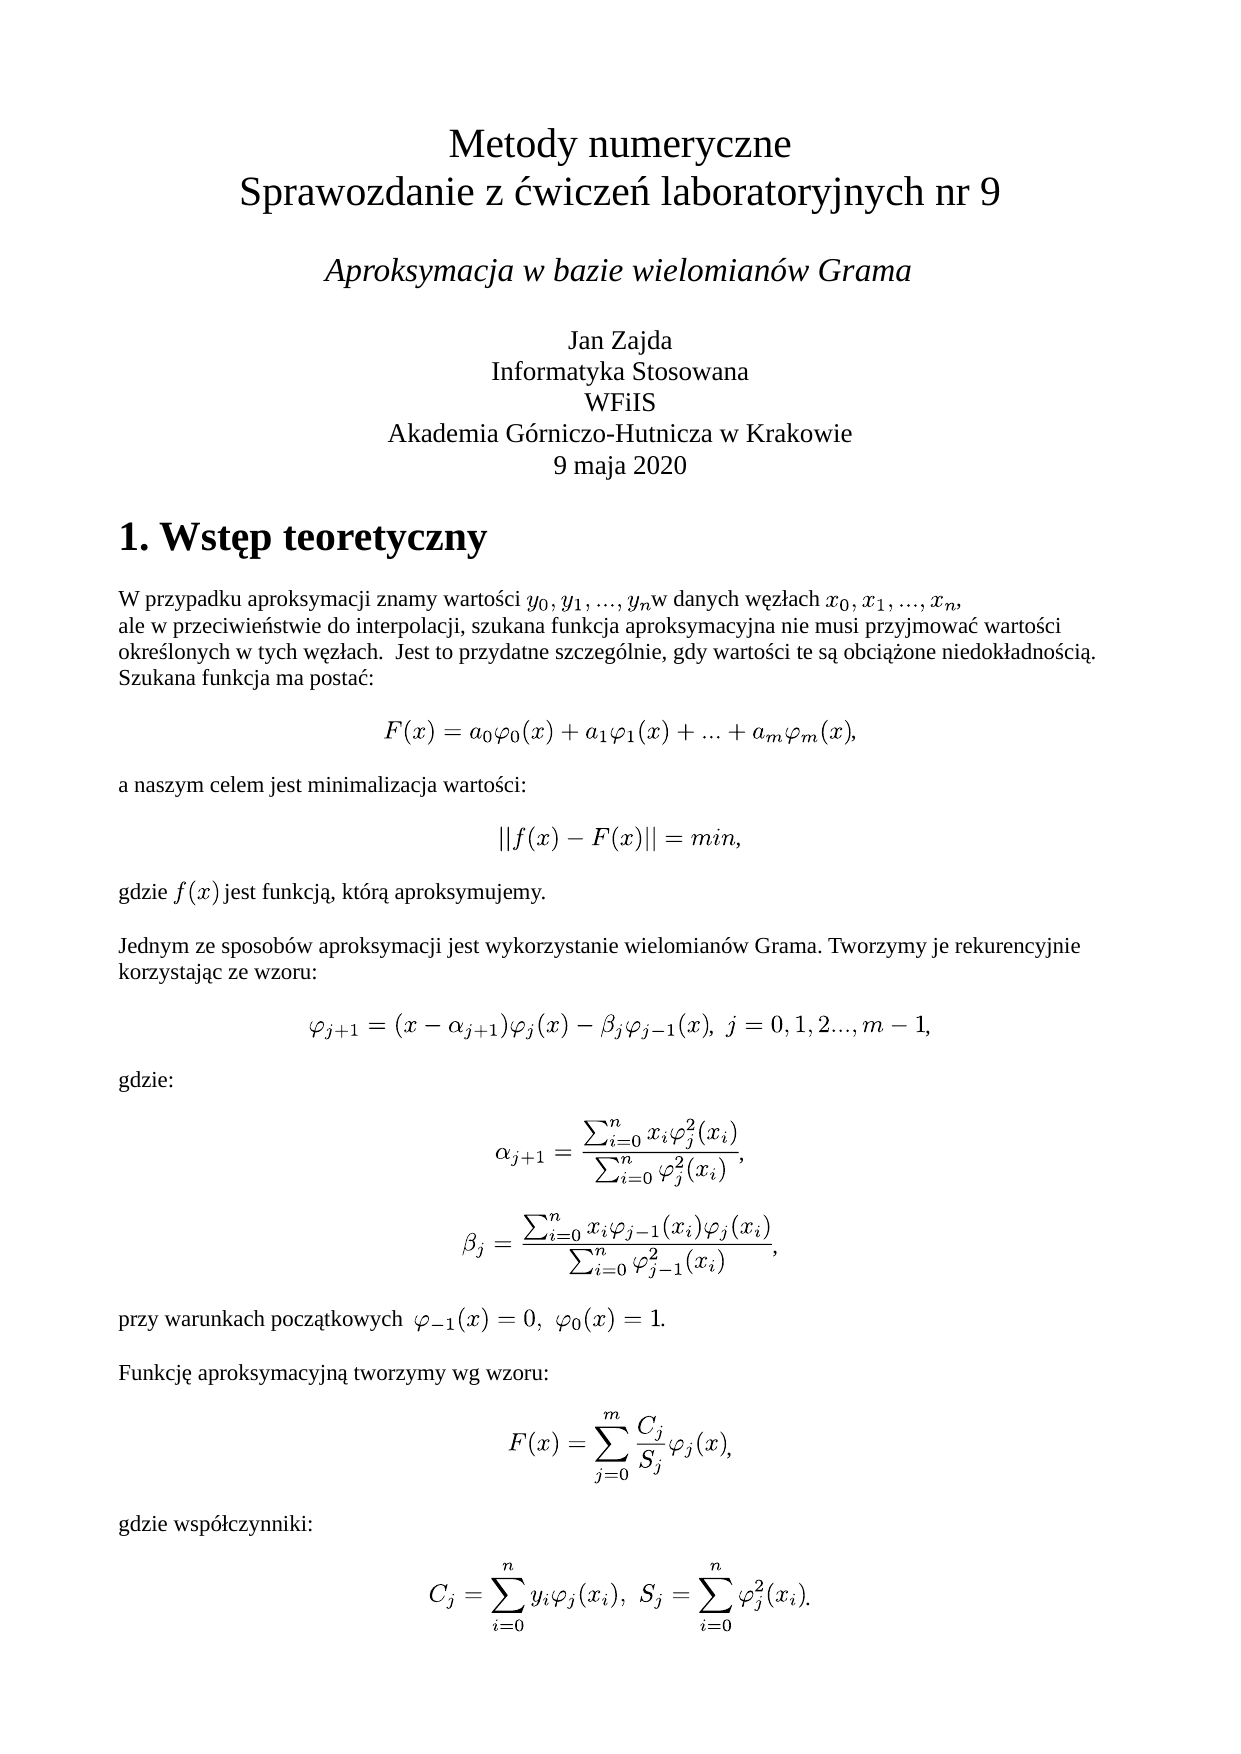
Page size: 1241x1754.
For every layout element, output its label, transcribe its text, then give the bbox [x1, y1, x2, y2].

text 1. Wstęp teoretyczny [118, 511, 1122, 559]
text Jednym ze sposobów aproksymacji jest wykorzystanie wielomianów Grama. Tworzymy je rekurencyjnie korzystając ze wzoru: [118, 932, 1122, 984]
text , [559, 1213, 1122, 1278]
text przy warunkach początkowych . [118, 1305, 1122, 1332]
text Aproksymacja w bazie wielomianów Grama [118, 250, 1122, 288]
text , [618, 1411, 1122, 1483]
text Jan Zajda [118, 324, 1122, 355]
text [118, 1118, 675, 1187]
text gdzie: [118, 1066, 1122, 1092]
text gdzie współczynniki: [118, 1510, 1122, 1536]
text Informatyka Stosowana [118, 355, 1122, 386]
text Metody numeryczne [118, 118, 1122, 166]
text gdzie jest funkcją, którą aproksymujemy. [118, 878, 1122, 905]
text ale w przeciwieństwie do interpolacji, szukana funkcja aproksymacyjna nie musi przyjmować wartości określonych w tych węzłach. Jest to przydatne szczególnie, gdy wartości te są obciążone niedokładnością. [118, 612, 1122, 664]
text Szukana funkcja ma postać: [118, 664, 1122, 691]
text , [118, 824, 1122, 851]
text [118, 1213, 550, 1278]
text Funkcję aproksymacyjną tworzymy wg wzoru: [118, 1359, 1122, 1385]
text [118, 1563, 429, 1631]
text [118, 1411, 604, 1483]
text Akademia Górniczo-Hutnicza w Krakowie [118, 418, 1122, 449]
text W przypadku aproksymacji znamy wartości w danych węzłach , [118, 585, 1122, 612]
text 9 maja 2020 [118, 449, 1122, 480]
text a naszym celem jest minimalizacja wartości: [118, 771, 1122, 797]
text WFiIS [118, 386, 1122, 418]
text , , [118, 1011, 1122, 1039]
text . [804, 1563, 1122, 1631]
text , [118, 717, 1122, 745]
text Sprawozdanie z ćwiczeń laboratoryjnych nr 9 [118, 166, 1122, 214]
text , [679, 1118, 1122, 1187]
